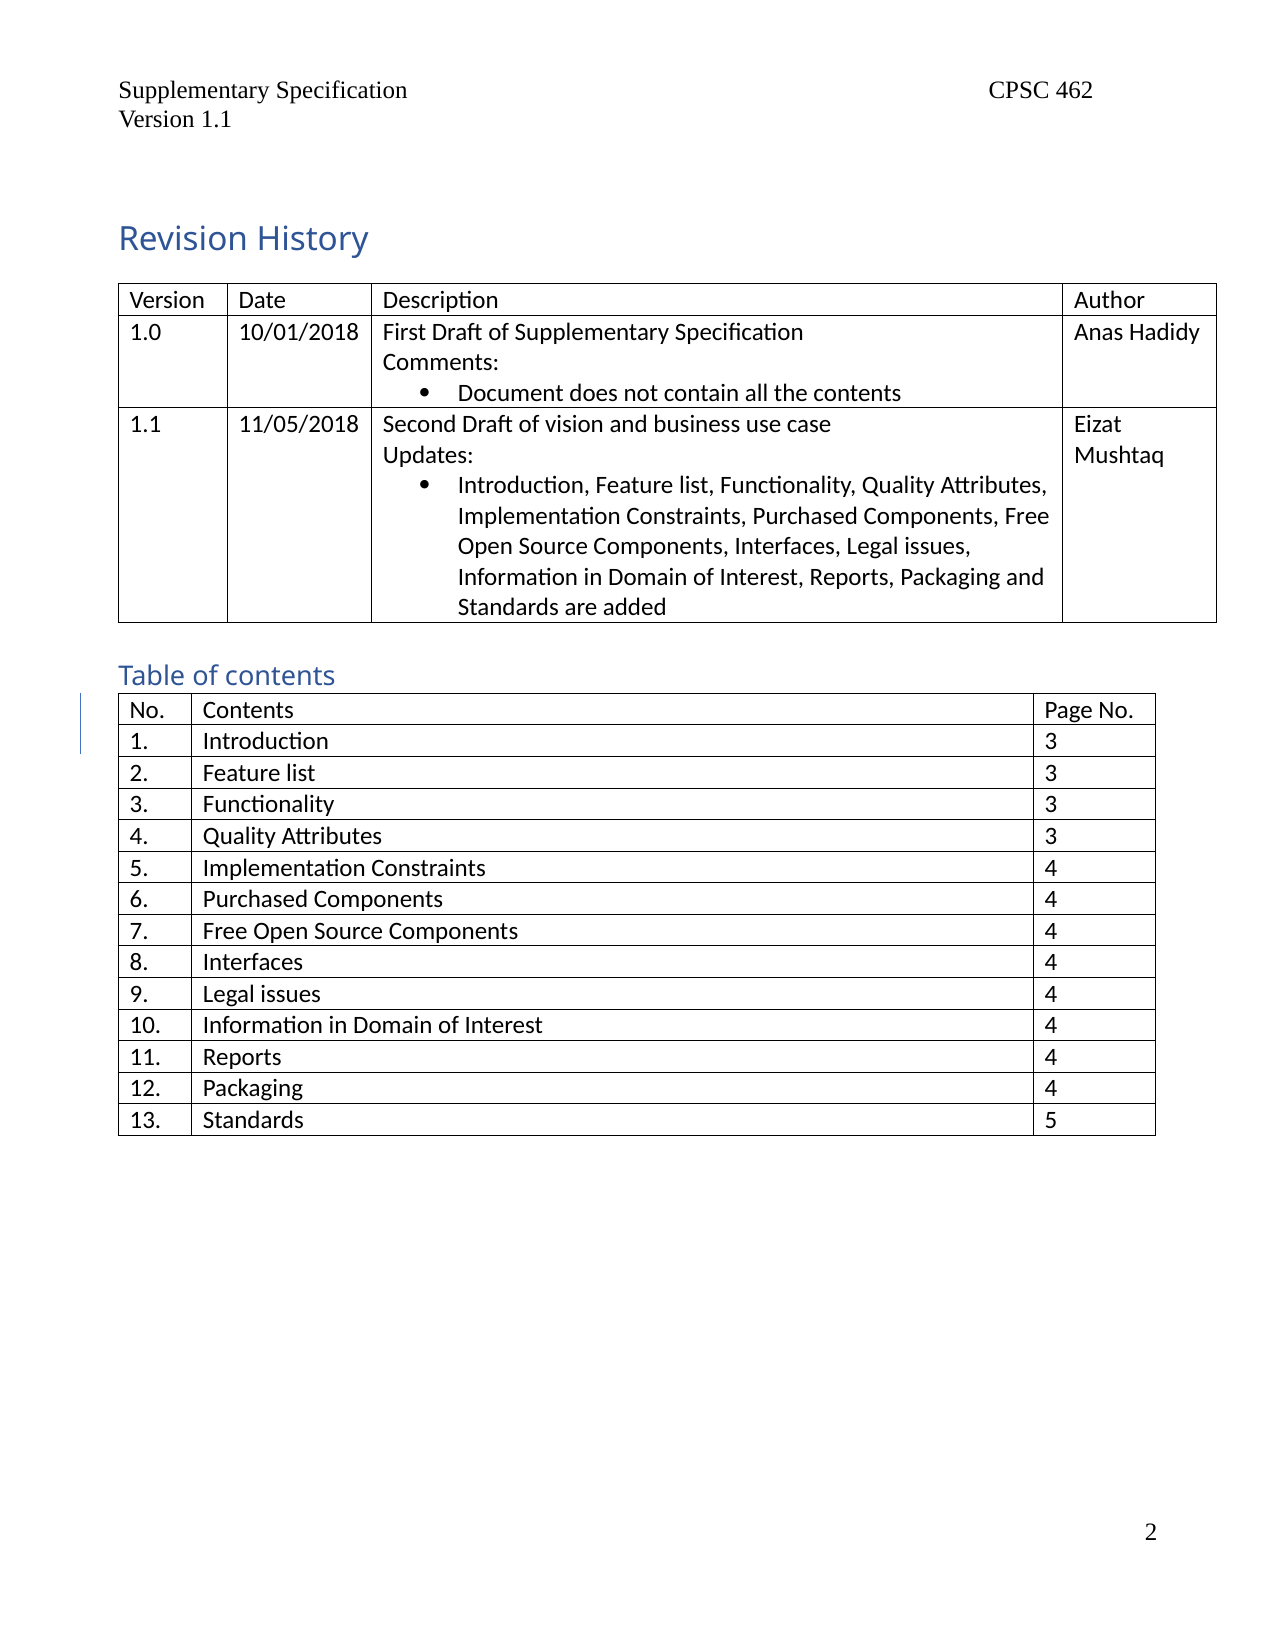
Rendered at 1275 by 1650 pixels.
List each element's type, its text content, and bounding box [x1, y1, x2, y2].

subtitle Revision History [118, 215, 1157, 260]
table_cell 3. [119, 789, 191, 819]
table_cell 4 [1034, 978, 1155, 1008]
table_cell First Draft of Supplementary Specification Comments: Document does not contain all the contents [372, 316, 1062, 407]
table_cell Free Open Source Components [192, 915, 1033, 945]
table_header Page No. [1034, 694, 1155, 724]
table_cell 13. [119, 1104, 191, 1135]
table_header Date [228, 284, 371, 315]
table_cell 10. [119, 1010, 191, 1040]
table_cell 1. [119, 725, 191, 756]
table_cell 3 [1034, 789, 1155, 819]
table_cell 3 [1034, 820, 1155, 851]
table_header Author [1063, 284, 1216, 315]
table_cell Feature list [192, 757, 1033, 787]
table_cell 5 [1034, 1104, 1155, 1135]
table_cell 4 [1034, 1041, 1155, 1072]
table_header No. [119, 694, 191, 724]
table_cell Standards [192, 1104, 1033, 1135]
table_cell 4 [1034, 915, 1155, 945]
table_cell Quality Attributes [192, 820, 1033, 851]
table_cell 4 [1034, 852, 1155, 882]
table_cell 1.1 [119, 408, 227, 622]
table_cell 4 [1034, 946, 1155, 977]
table_cell Implementation Constraints [192, 852, 1033, 882]
table_cell 3 [1034, 725, 1155, 756]
table_cell 8. [119, 946, 191, 977]
table_cell 4. [119, 820, 191, 851]
table_cell 1.0 [119, 316, 227, 407]
table_cell 9. [119, 978, 191, 1008]
table_cell 10/01/2018 [228, 316, 371, 407]
table_cell 6. [119, 883, 191, 914]
table_cell Interfaces [192, 946, 1033, 977]
table_cell 11. [119, 1041, 191, 1072]
table_cell Eizat Mushtaq [1063, 408, 1216, 622]
subtitle Table of contents [118, 656, 1157, 693]
table_cell Functionality [192, 789, 1033, 819]
table_cell 4 [1034, 1010, 1155, 1040]
table_cell 7. [119, 915, 191, 945]
table_cell Second Draft of vision and business use case Updates: Introduction, Feature list, Functionality, Quality Attributes, Implementation Constraints, Purchased Components, Free Open Source Components, Interfaces, Legal issues, Information in Domain of Interest, Reports, Packaging and Standards are added [372, 408, 1062, 622]
table_header Version [119, 284, 227, 315]
table_cell 11/05/2018 [228, 408, 371, 622]
table_cell Packaging [192, 1073, 1033, 1103]
table_cell Purchased Components [192, 883, 1033, 914]
table_cell 12. [119, 1073, 191, 1103]
table_cell 4 [1034, 1073, 1155, 1103]
table_cell Reports [192, 1041, 1033, 1072]
table_cell Anas Hadidy [1063, 316, 1216, 407]
table_cell 2. [119, 757, 191, 787]
table_header Contents [192, 694, 1033, 724]
table_cell 3 [1034, 757, 1155, 787]
table_cell Introduction [192, 725, 1033, 756]
table_header Description [372, 284, 1062, 315]
table_cell 4 [1034, 883, 1155, 914]
table_cell 5. [119, 852, 191, 882]
table_cell Information in Domain of Interest [192, 1010, 1033, 1040]
table_cell Legal issues [192, 978, 1033, 1008]
